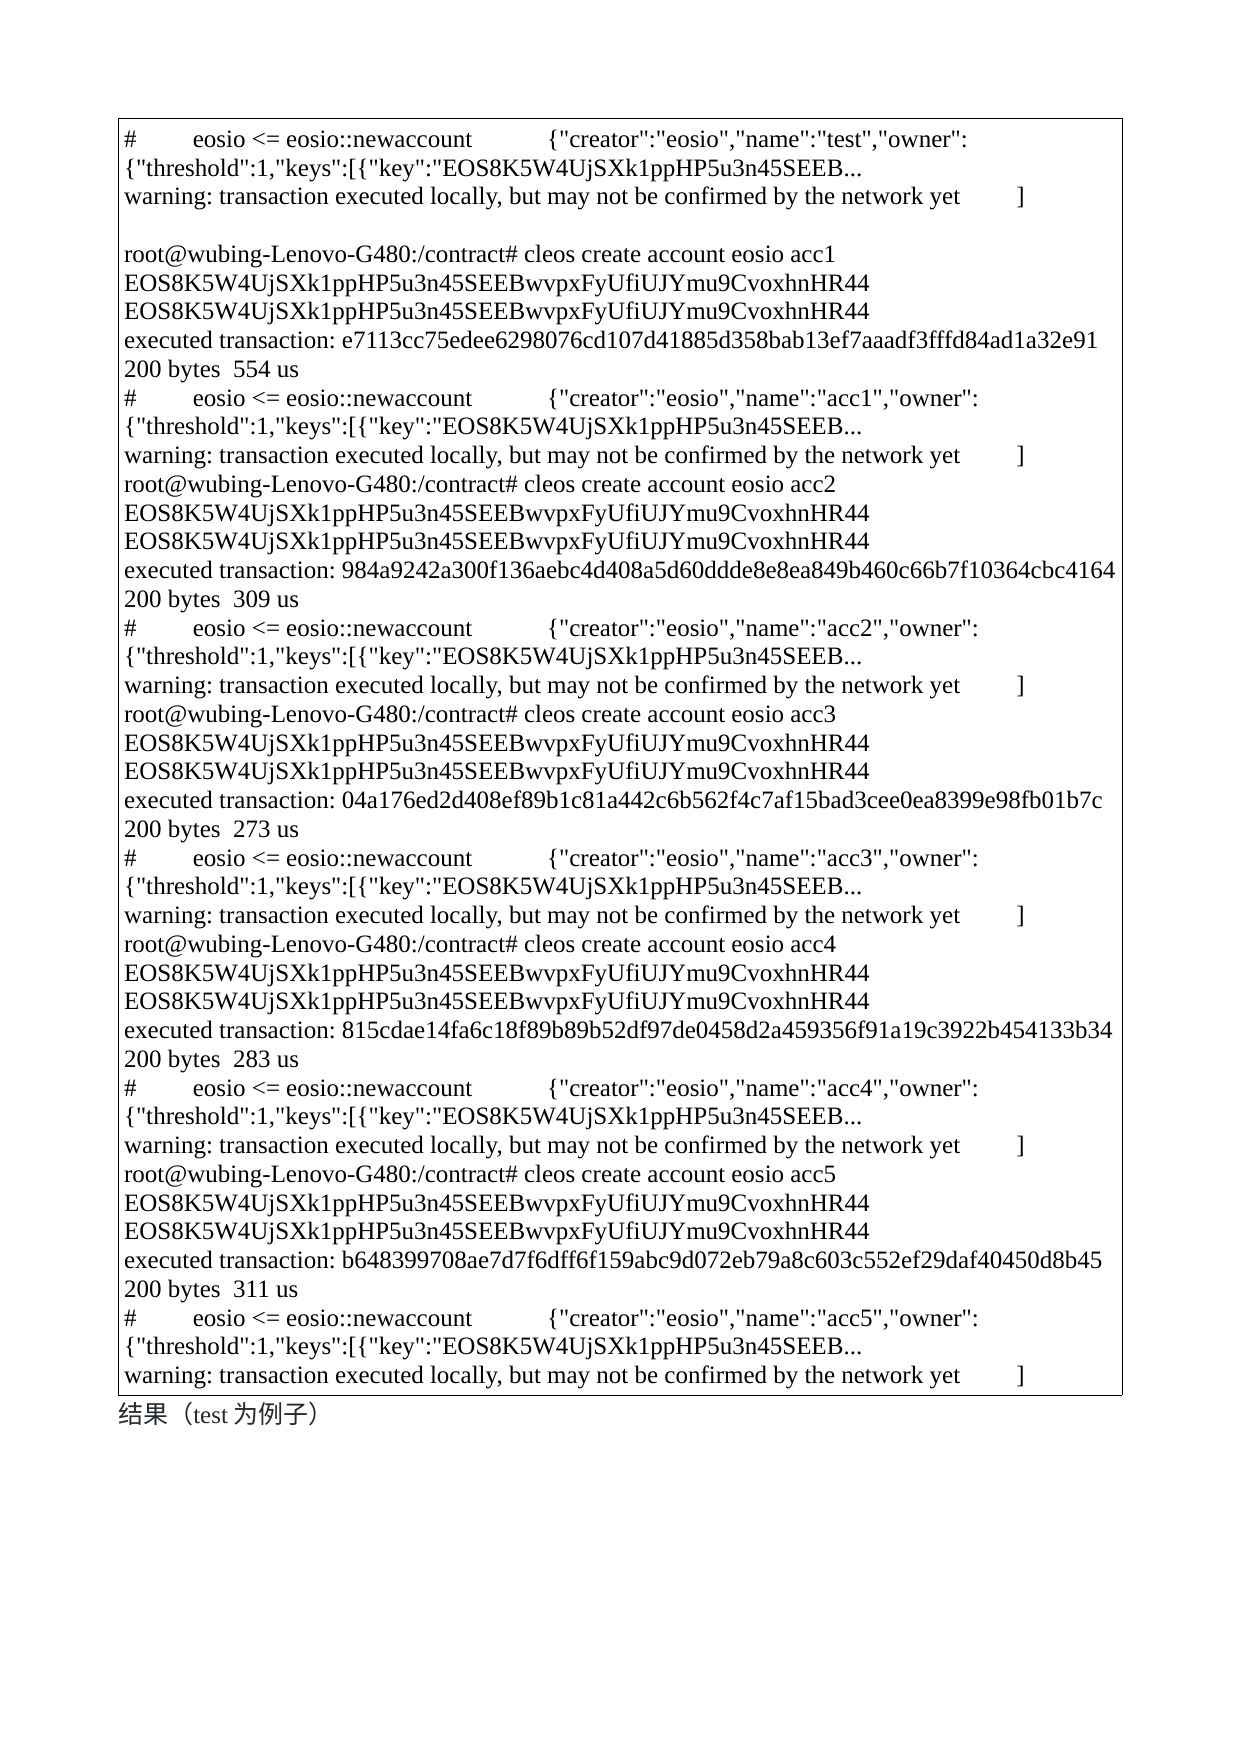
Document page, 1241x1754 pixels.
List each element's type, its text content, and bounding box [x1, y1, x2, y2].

table_header # eosio <= eosio::newaccount {"creator":"eosio","name":"test","owner":{"threshold":1,"keys":[{"key":"EOS8K5W4UjSXk1ppHP5u3n45SEEB... warning: transaction executed locally, but may not be confirmed by the network yet ] root@wubing-Lenovo-G480:/contract# cleos create account eosio acc1 EOS8K5W4UjSXk1ppHP5u3n45SEEBwvpxFyUfiUJYmu9CvoxhnHR44 EOS8K5W4UjSXk1ppHP5u3n45SEEBwvpxFyUfiUJYmu9CvoxhnHR44 executed transaction: e7113cc75edee6298076cd107d41885d358bab13ef7aaadf3fffd84ad1a32e91 200 bytes 554 us # eosio <= eosio::newaccount {"creator":"eosio","name":"acc1","owner":{"threshold":1,"keys":[{"key":"EOS8K5W4UjSXk1ppHP5u3n45SEEB... warning: transaction executed locally, but may not be confirmed by the network yet ] root@wubing-Lenovo-G480:/contract# cleos create account eosio acc2 EOS8K5W4UjSXk1ppHP5u3n45SEEBwvpxFyUfiUJYmu9CvoxhnHR44 EOS8K5W4UjSXk1ppHP5u3n45SEEBwvpxFyUfiUJYmu9CvoxhnHR44 executed transaction: 984a9242a300f136aebc4d408a5d60ddde8e8ea849b460c66b7f10364cbc4164 200 bytes 309 us # eosio <= eosio::newaccount {"creator":"eosio","name":"acc2","owner":{"threshold":1,"keys":[{"key":"EOS8K5W4UjSXk1ppHP5u3n45SEEB... warning: transaction executed locally, but may not be confirmed by the network yet ] root@wubing-Lenovo-G480:/contract# cleos create account eosio acc3 EOS8K5W4UjSXk1ppHP5u3n45SEEBwvpxFyUfiUJYmu9CvoxhnHR44 EOS8K5W4UjSXk1ppHP5u3n45SEEBwvpxFyUfiUJYmu9CvoxhnHR44 executed transaction: 04a176ed2d408ef89b1c81a442c6b562f4c7af15bad3cee0ea8399e98fb01b7c 200 bytes 273 us # eosio <= eosio::newaccount {"creator":"eosio","name":"acc3","owner":{"threshold":1,"keys":[{"key":"EOS8K5W4UjSXk1ppHP5u3n45SEEB... warning: transaction executed locally, but may not be confirmed by the network yet ] root@wubing-Lenovo-G480:/contract# cleos create account eosio acc4 EOS8K5W4UjSXk1ppHP5u3n45SEEBwvpxFyUfiUJYmu9CvoxhnHR44 EOS8K5W4UjSXk1ppHP5u3n45SEEBwvpxFyUfiUJYmu9CvoxhnHR44 executed transaction: 815cdae14fa6c18f89b89b52df97de0458d2a459356f91a19c3922b454133b34 200 bytes 283 us # eosio <= eosio::newaccount {"creator":"eosio","name":"acc4","owner":{"threshold":1,"keys":[{"key":"EOS8K5W4UjSXk1ppHP5u3n45SEEB... warning: transaction executed locally, but may not be confirmed by the network yet ] root@wubing-Lenovo-G480:/contract# cleos create account eosio acc5 EOS8K5W4UjSXk1ppHP5u3n45SEEBwvpxFyUfiUJYmu9CvoxhnHR44 EOS8K5W4UjSXk1ppHP5u3n45SEEBwvpxFyUfiUJYmu9CvoxhnHR44 executed transaction: b648399708ae7d7f6dff6f159abc9d072eb79a8c603c552ef29daf40450d8b45 200 bytes 311 us # eosio <= eosio::newaccount {"creator":"eosio","name":"acc5","owner":{"threshold":1,"keys":[{"key":"EOS8K5W4UjSXk1ppHP5u3n45SEEB... warning: transaction executed locally, but may not be confirmed by the network yet ] [119, 119, 1122, 1395]
text 结果（test为例子） [118, 1396, 1122, 1431]
